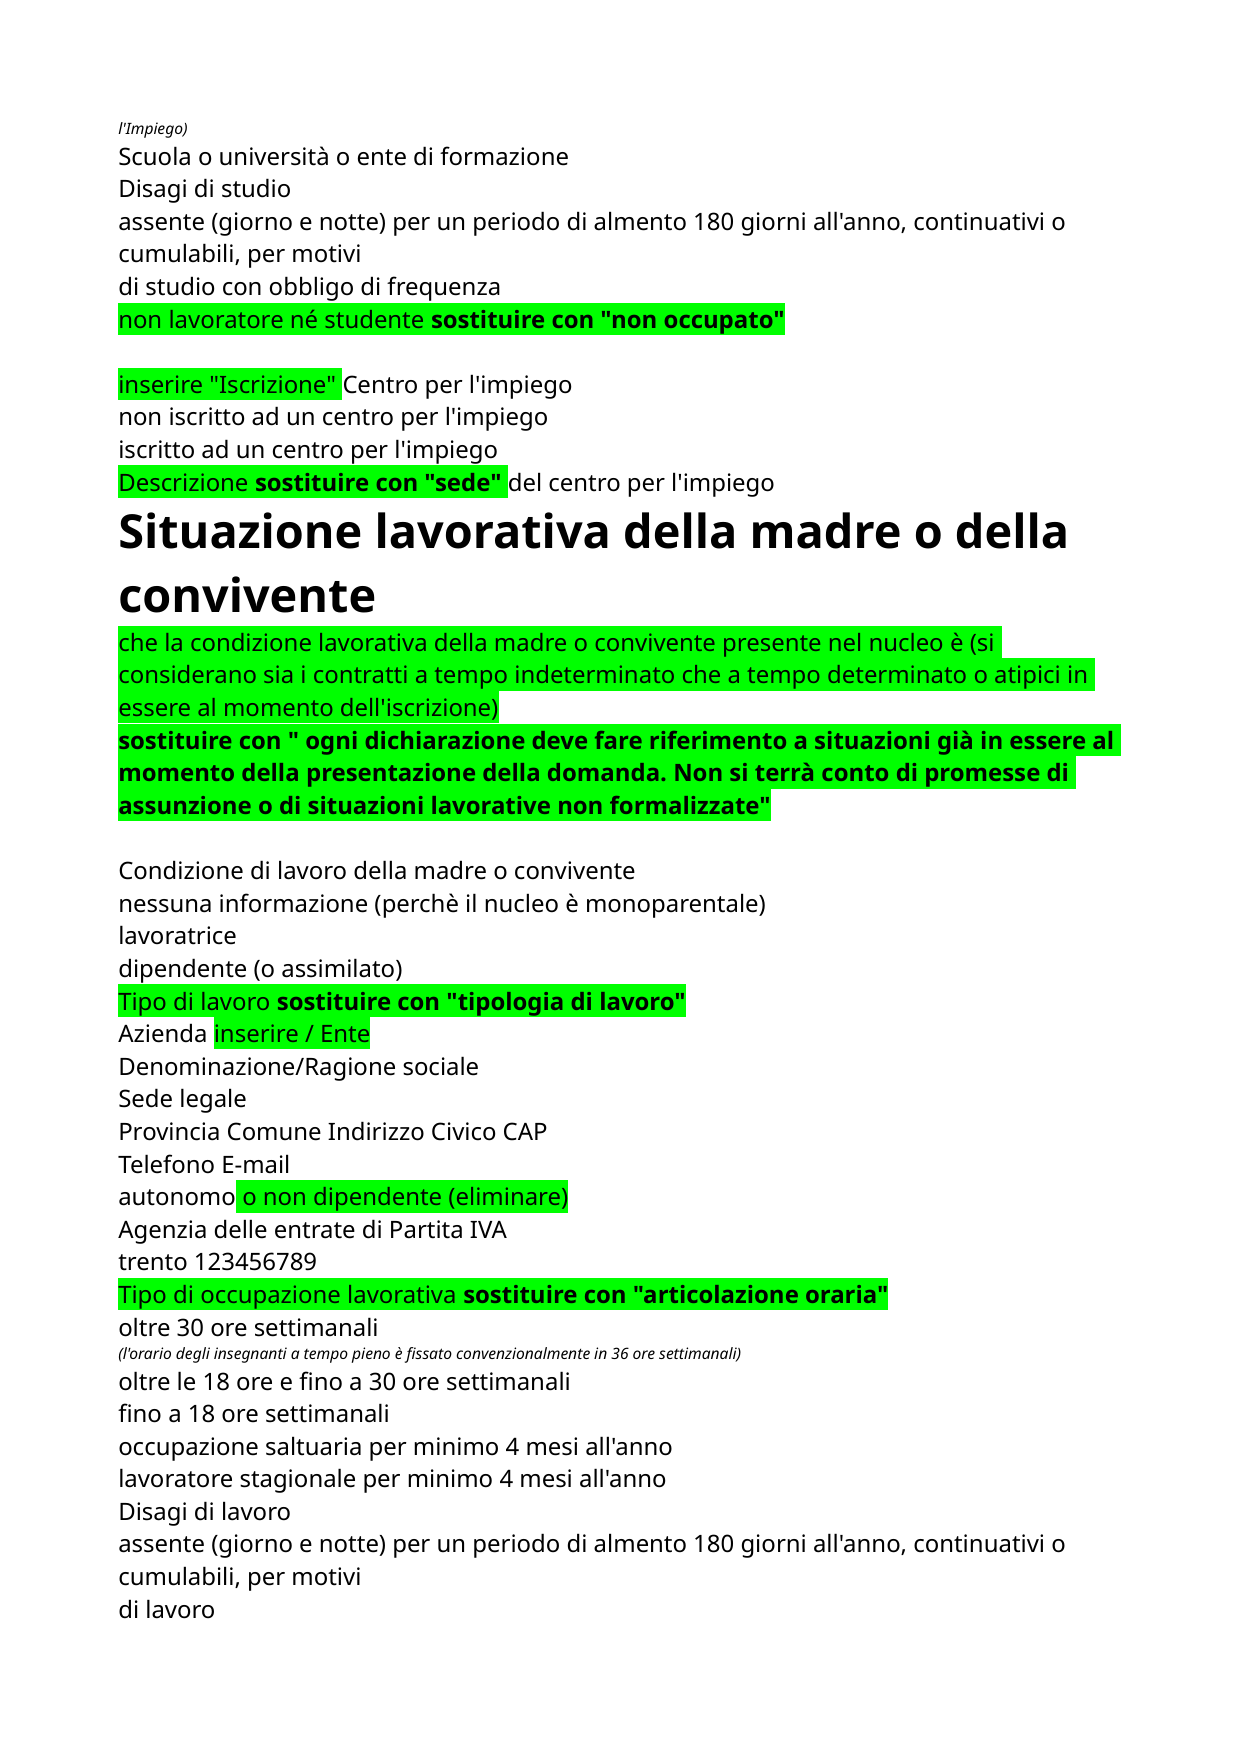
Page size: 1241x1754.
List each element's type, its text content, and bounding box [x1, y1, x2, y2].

text Azienda inserire / Ente [118, 1017, 1122, 1049]
text Descrizione sostituire con "sede" del centro per l'impiego [118, 465, 1122, 498]
text autonomo o non dipendente (eliminare) [118, 1180, 1122, 1213]
text Telefono E-mail [118, 1147, 1122, 1180]
text di lavoro [118, 1592, 1122, 1625]
text non lavoratore né studente sostituire con "non occupato" [118, 302, 1122, 335]
text assente (giorno e notte) per un periodo di almento 180 giorni all'anno, continuativi o cumulabili, per motivi [118, 204, 1122, 270]
text (l'orario degli insegnanti a tempo pieno è fissato convenzionalmente in 36 ore settimanali) [118, 1343, 1122, 1364]
text nessuna informazione (perchè il nucleo è monoparentale) [118, 887, 1122, 919]
text Denominazione/Ragione sociale [118, 1049, 1122, 1082]
text fino a 18 ore settimanali [118, 1397, 1122, 1429]
text trento 123456789 [118, 1245, 1122, 1278]
text lavoratore stagionale per minimo 4 mesi all'anno [118, 1462, 1122, 1495]
text oltre le 18 ore e fino a 30 ore settimanali [118, 1364, 1122, 1397]
text Scuola o università o ente di formazione [118, 139, 1122, 172]
text Sede legale [118, 1082, 1122, 1115]
text non iscritto ad un centro per l'impiego [118, 400, 1122, 433]
text Situazione lavorativa della madre o della convivente [118, 498, 1122, 626]
text Tipo di occupazione lavorativa sostituire con "articolazione oraria" [118, 1278, 1122, 1310]
text sostituire con " ogni dichiarazione deve fare riferimento a situazioni già in essere al momento della presentazione della domanda. Non si terrà conto di promesse di assunzione o di situazioni lavorative non formalizzate" [118, 723, 1122, 821]
text lavoratrice [118, 919, 1122, 952]
text che la condizione lavorativa della madre o convivente presente nel nucleo è (si considerano sia i contratti a tempo indeterminato che a tempo determinato o atipici in essere al momento dell'iscrizione) [118, 626, 1122, 723]
text Tipo di lavoro sostituire con "tipologia di lavoro" [118, 984, 1122, 1017]
text Disagi di studio [118, 172, 1122, 204]
text iscritto ad un centro per l'impiego [118, 433, 1122, 465]
text Condizione di lavoro della madre o convivente [118, 854, 1122, 887]
text l'Impiego) [118, 118, 1122, 139]
text oltre 30 ore settimanali [118, 1310, 1122, 1343]
text di studio con obbligo di frequenza [118, 270, 1122, 302]
text occupazione saltuaria per minimo 4 mesi all'anno [118, 1429, 1122, 1462]
text inserire "Iscrizione" Centro per l'impiego [118, 368, 1122, 400]
text assente (giorno e notte) per un periodo di almento 180 giorni all'anno, continuativi o cumulabili, per motivi [118, 1527, 1122, 1592]
text Disagi di lavoro [118, 1495, 1122, 1527]
text Agenzia delle entrate di Partita IVA [118, 1213, 1122, 1245]
text dipendente (o assimilato) [118, 952, 1122, 984]
text Provincia Comune Indirizzo Civico CAP [118, 1115, 1122, 1147]
